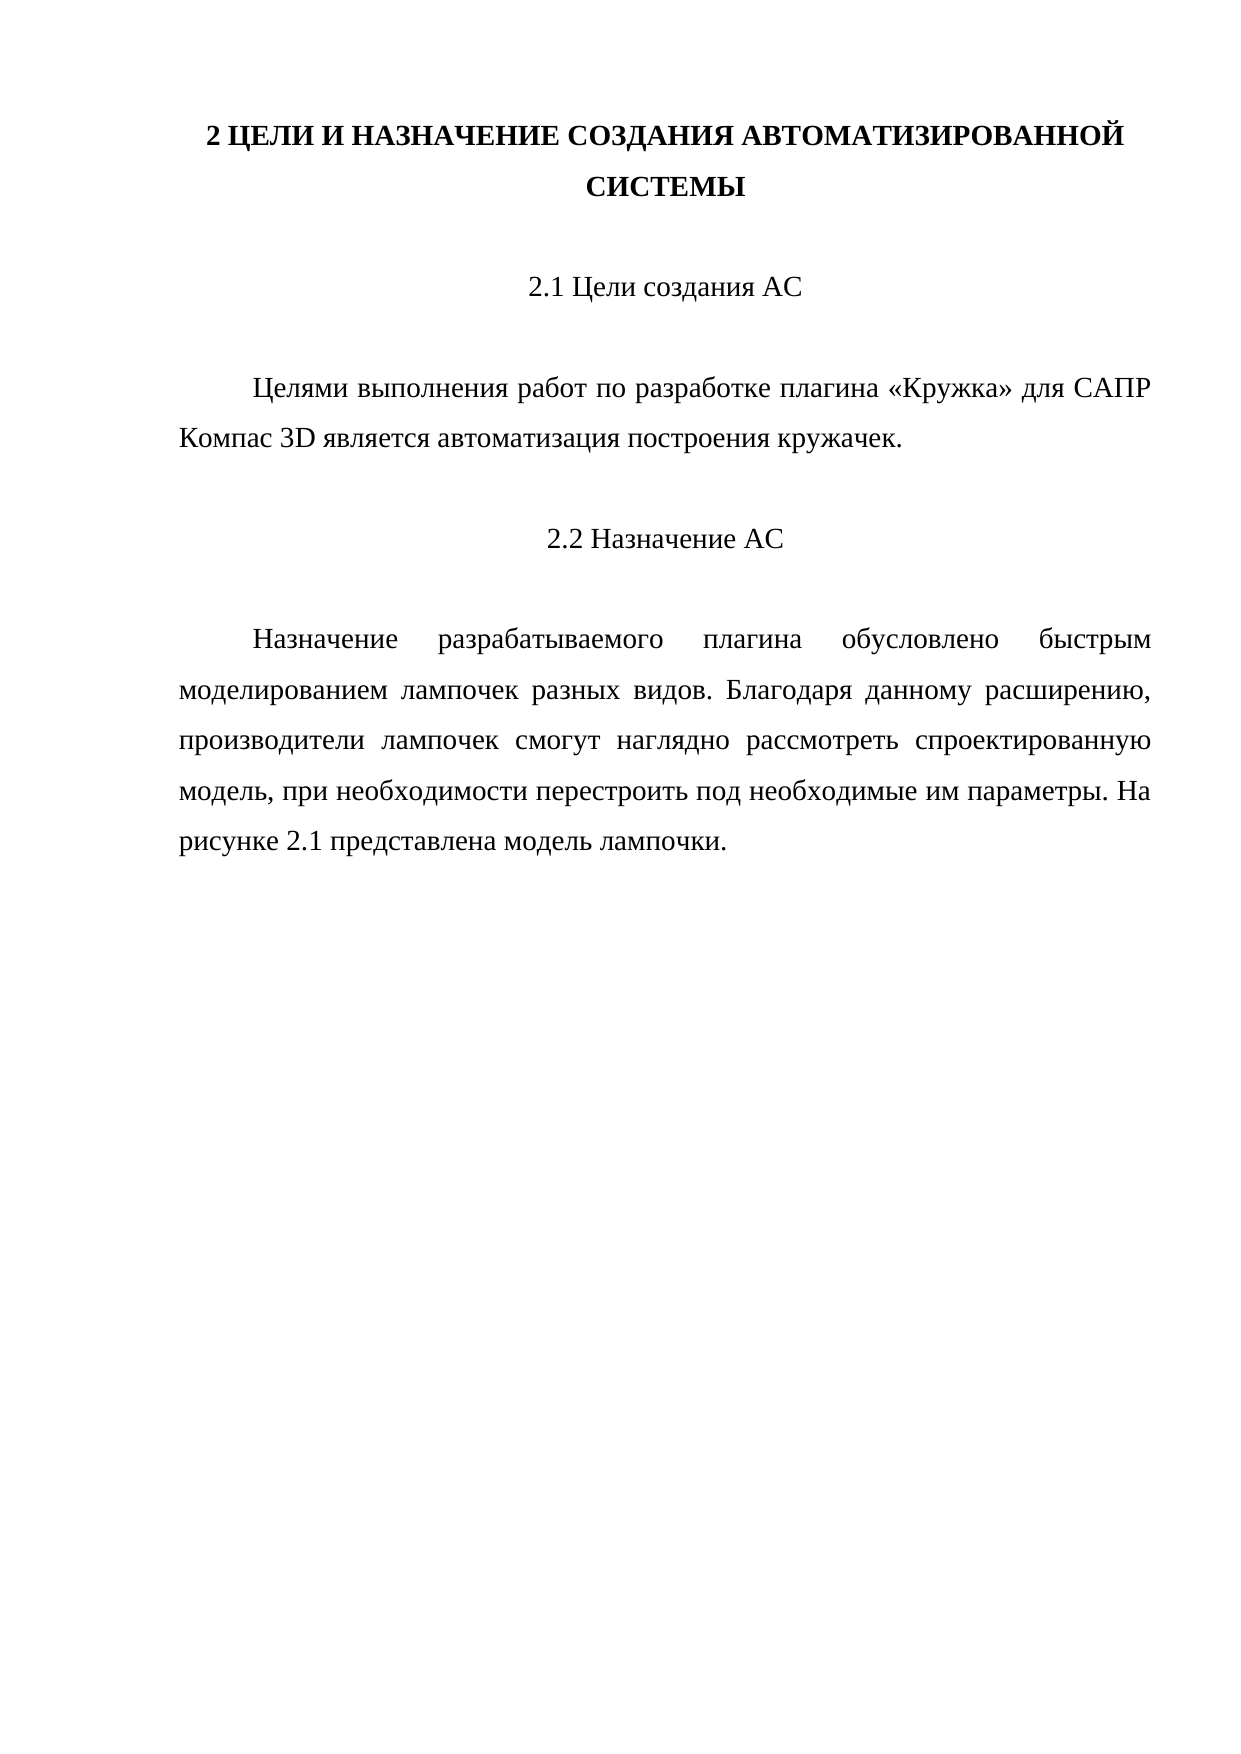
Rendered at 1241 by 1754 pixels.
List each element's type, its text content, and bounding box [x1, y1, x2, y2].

text 2.2 Назначение АС [178, 521, 1152, 554]
text Назначение разрабатываемого плагина обусловлено быстрым моделированием лампочек разных видов. Благодаря данному расширению, производители лампочек смогут наглядно рассмотреть спроектированную модель, при необходимости перестроить под необходимые им параметры. На рисунке 2.1 представлена модель лампочки. [178, 622, 1152, 856]
text 2.1 Цели создания АС [178, 269, 1152, 303]
text 2 ЦЕЛИ И НАЗНАЧЕНИЕ СОЗДАНИЯ АВТОМАТИЗИРОВАННОЙ СИСТЕМЫ [178, 118, 1152, 202]
text Целями выполнения работ по разработке плагина «Кружка» для САПР Компас 3D является автоматизация построения кружачек. [178, 370, 1152, 454]
